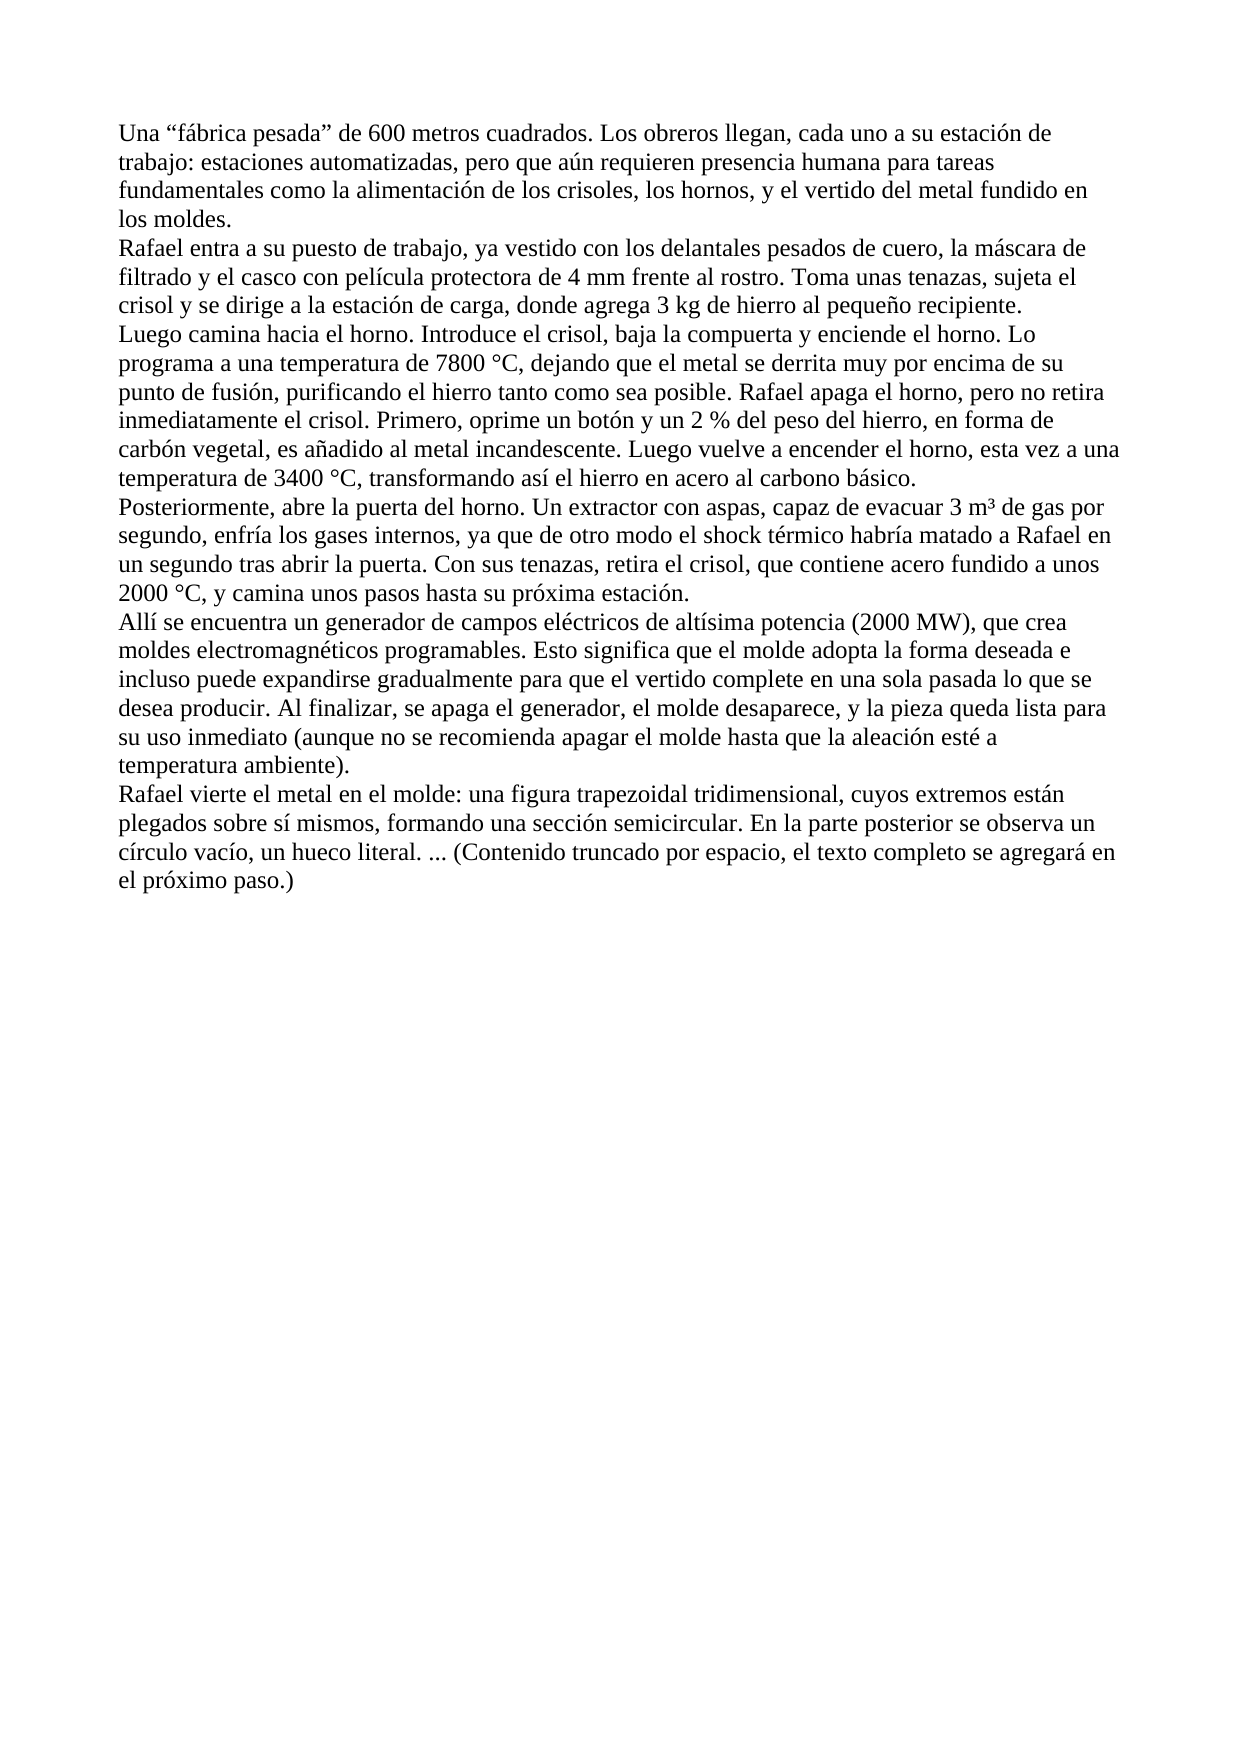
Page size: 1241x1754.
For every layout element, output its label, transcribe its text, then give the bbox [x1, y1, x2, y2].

text Posteriormente, abre la puerta del horno. Un extractor con aspas, capaz de evacuar 3 m³ de gas por segundo, enfría los gases internos, ya que de otro modo el shock térmico habría matado a Rafael en un segundo tras abrir la puerta. Con sus tenazas, retira el crisol, que contiene acero fundido a unos 2000 °C, y camina unos pasos hasta su próxima estación. [118, 492, 1122, 607]
text Luego camina hacia el horno. Introduce el crisol, baja la compuerta y enciende el horno. Lo programa a una temperatura de 7800 °C, dejando que el metal se derrita muy por encima de su punto de fusión, purificando el hierro tanto como sea posible. Rafael apaga el horno, pero no retira inmediatamente el crisol. Primero, oprime un botón y un 2 % del peso del hierro, en forma de carbón vegetal, es añadido al metal incandescente. Luego vuelve a encender el horno, esta vez a una temperatura de 3400 °C, transformando así el hierro en acero al carbono básico. [118, 319, 1122, 492]
text Rafael entra a su puesto de trabajo, ya vestido con los delantales pesados de cuero, la máscara de filtrado y el casco con película protectora de 4 mm frente al rostro. Toma unas tenazas, sujeta el crisol y se dirige a la estación de carga, donde agrega 3 kg de hierro al pequeño recipiente. [118, 233, 1122, 319]
text Rafael vierte el metal en el molde: una figura trapezoidal tridimensional, cuyos extremos están plegados sobre sí mismos, formando una sección semicircular. En la parte posterior se observa un círculo vacío, un hueco literal. ... (Contenido truncado por espacio, el texto completo se agregará en el próximo paso.) [118, 779, 1122, 894]
text Allí se encuentra un generador de campos eléctricos de altísima potencia (2000 MW), que crea moldes electromagnéticos programables. Esto significa que el molde adopta la forma deseada e incluso puede expandirse gradualmente para que el vertido complete en una sola pasada lo que se desea producir. Al finalizar, se apaga el generador, el molde desaparece, y la pieza queda lista para su uso inmediato (aunque no se recomienda apagar el molde hasta que la aleación esté a temperatura ambiente). [118, 607, 1122, 779]
text Una “fábrica pesada” de 600 metros cuadrados. Los obreros llegan, cada uno a su estación de trabajo: estaciones automatizadas, pero que aún requieren presencia humana para tareas fundamentales como la alimentación de los crisoles, los hornos, y el vertido del metal fundido en los moldes. [118, 118, 1122, 233]
